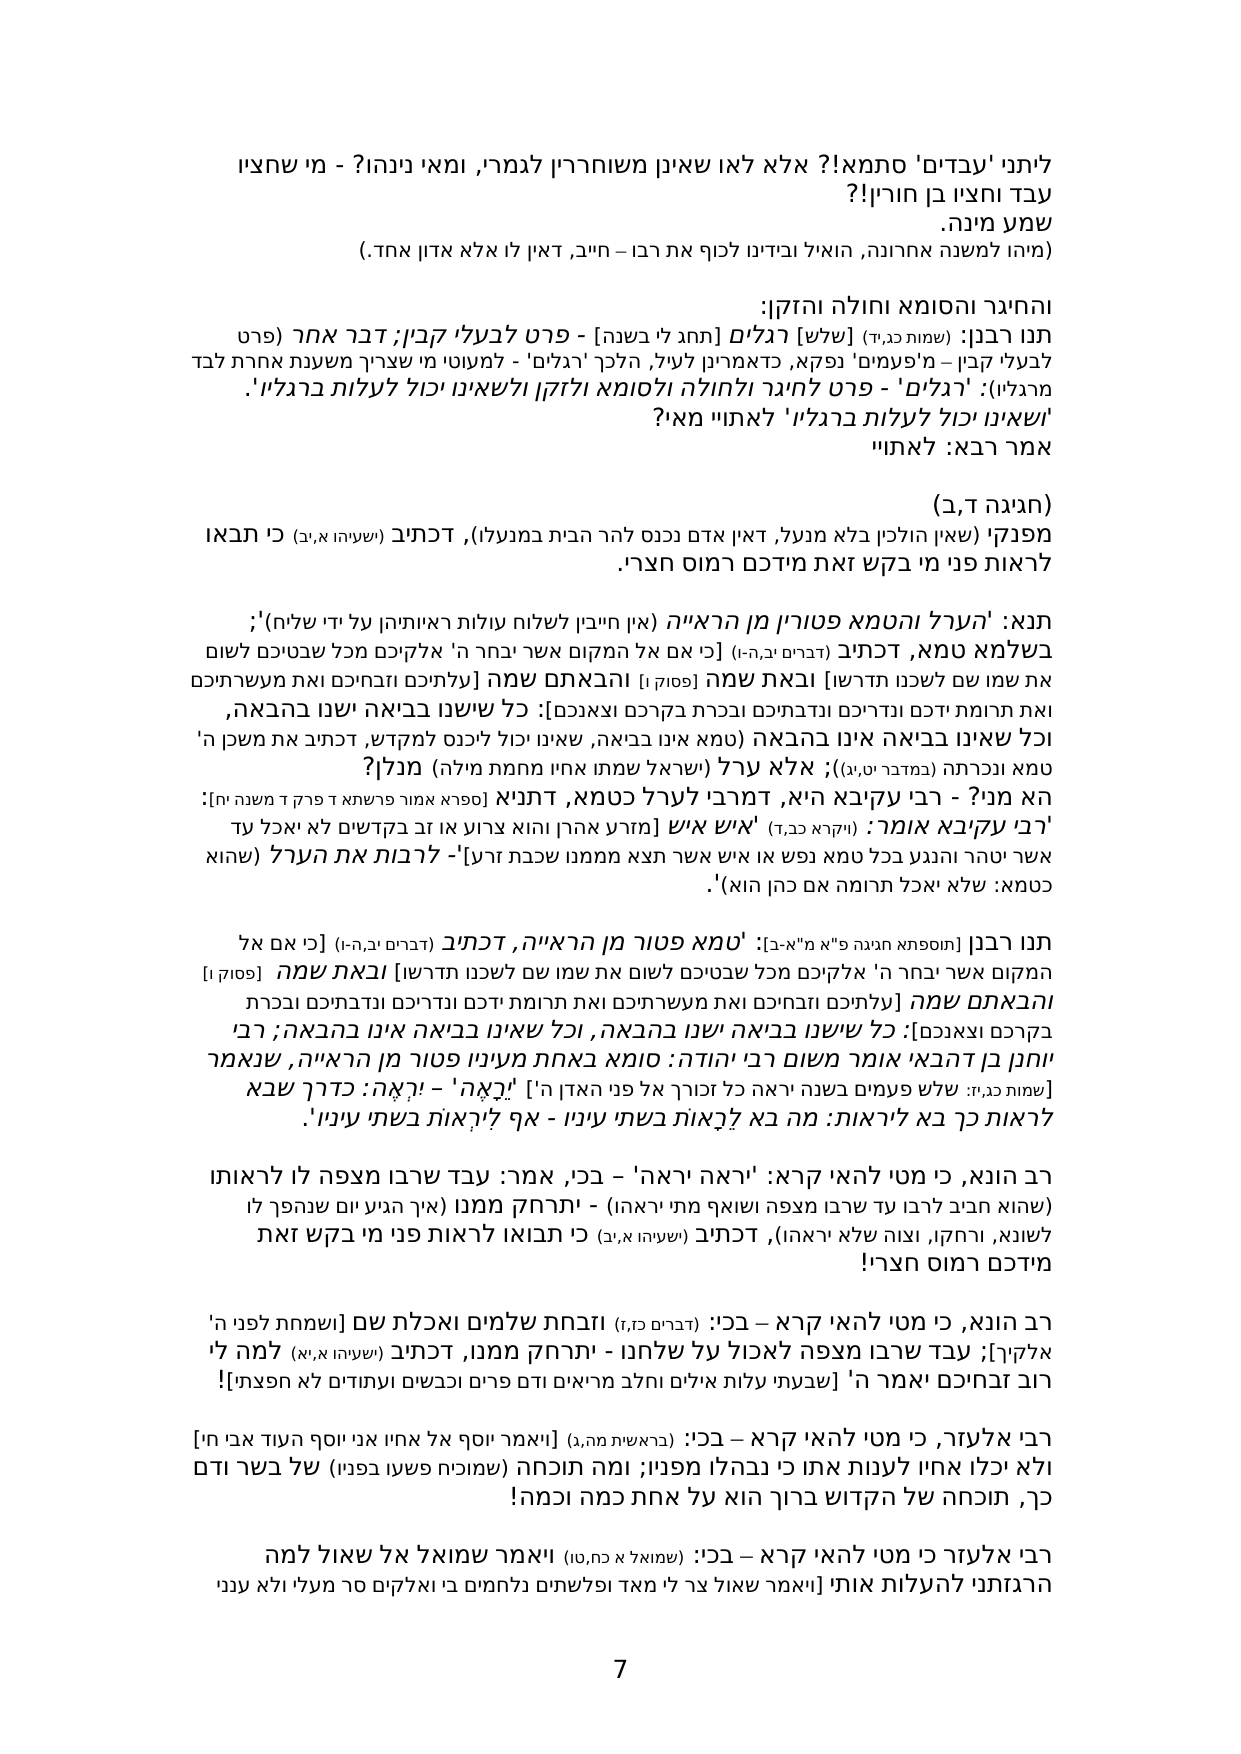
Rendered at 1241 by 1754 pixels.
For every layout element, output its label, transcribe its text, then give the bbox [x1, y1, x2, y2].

text אמר רבא: לאתויי [187, 432, 1053, 461]
text תנא: 'הערל והטמא פטורין מן הראייה (אין חייבין לשלוח עולות ראיותיהן על ידי שליח)'; [187, 606, 1053, 635]
text 'ושאינו יכול לעלות ברגליו' לאתויי מאי? [187, 403, 1053, 432]
text מפנקי (שאין הולכין בלא מנעל, דאין אדם נכנס להר הבית במנעלו), דכתיב (ישעיהו א,יב) כי תבאו לראות פני מי בקש זאת מידכם רמוס חצרי. [187, 519, 1053, 577]
text שמע מינה. [187, 208, 1053, 238]
text רב הונא, כי מטי להאי קרא: 'יראה יראה' – בכי, אמר: עבד שרבו מצפה לו לראותו (שהוא חביב לרבו עד שרבו מצפה ושואף מתי יראהו) - יתרחק ממנו (איך הגיע יום שנהפך לו לשונא, ורחקו, וצוה שלא יראהו), דכתיב (ישעיהו א,יב) כי תבואו לראות פני מי בקש זאת מידכם רמוס חצרי! [187, 1161, 1053, 1278]
text (חגיגה ד,ב) [187, 490, 1053, 519]
text - ליתני 'עבדים' סתמא!? אלא לאו שאינן משוחררין לגמרי, ומאי נינהו? - מי שחציו עבד וחציו בן חורין!? [187, 150, 1053, 208]
text והחיגר והסומא וחולה והזקן: [187, 291, 1053, 320]
text רב הונא, כי מטי להאי קרא – בכי: (דברים כז,ז) וזבחת שלמים ואכלת שם [ושמחת לפני ה' אלקיך]; עבד שרבו מצפה לאכול על שלחנו - יתרחק ממנו, דכתיב (ישעיהו א,יא) למה לי רוב זבחיכם יאמר ה' [שבעתי עלות אילים וחלב מריאים ודם פרים וכבשים ועתודים לא חפצתי]! [187, 1307, 1053, 1394]
text (מיהו למשנה אחרונה, הואיל ובידינו לכוף את רבו – חייב, דאין לו אלא אדון אחד.) [187, 238, 1053, 262]
text הא מני? - רבי עקיבא היא, דמרבי לערל כטמא, דתניא [ספרא אמור פרשתא ד פרק ד משנה יח]: 'רבי עקיבא אומר: (ויקרא כב,ד) 'איש איש [מזרע אהרן והוא צרוע או זב בקדשים לא יאכל עד אשר יטהר והנגע בכל טמא נפש או איש אשר תצא מממנו שכבת זרע]'- לרבות את הערל (שהוא כטמא: שלא יאכל תרומה אם כהן הוא)'. [187, 782, 1053, 898]
text רבי אלעזר כי מטי להאי קרא – בכי: (שמואל א כח,טו) ויאמר שמואל אל שאול למה הרגזתני להעלות אותי [ויאמר שאול צר לי מאד ופלשתים נלחמים בי ואלקים סר מעלי ולא ענני [187, 1540, 1053, 1598]
text תנו רבנן: (שמות כג,יד) [שלש] רגלים [תחג לי בשנה] - פרט לבעלי קבין; דבר אחר (פרט לבעלי קבין – מ'פעמים' נפקא, כדאמרינן לעיל, הלכך 'רגלים' - למעוטי מי שצריך משענת אחרת לבד מרגליו): 'רגלים' - פרט לחיגר ולחולה ולסומא ולזקן ולשאינו יכול לעלות ברגליו'. [187, 320, 1053, 403]
text תנו רבנן [תוספתא חגיגה פ"א מ"א-ב]: 'טמא פטור מן הראייה, דכתיב (דברים יב,ה-ו) [כי אם אל המקום אשר יבחר ה' אלקיכם מכל שבטיכם לשום את שמו שם לשכנו תדרשו] ובאת שמה [פסוק ו] והבאתם שמה [עלתיכם וזבחיכם ואת מעשרתיכם ואת תרומת ידכם ונדריכם ונדבתיכם ובכרת בקרכם וצאנכם]: כל שישנו בביאה ישנו בהבאה, וכל שאינו בביאה אינו בהבאה; רבי יוחנן בן דהבאי אומר משום רבי יהודה: סומא באחת מעיניו פטור מן הראייה, שנאמר [שמות כג,יז: שלש פעמים בשנה יראה כל זכורך אל פני האדן ה'] 'יֵרָאֶה' – יִרְאֶה: כדרך שבא לראות כך בא ליראות: מה בא לֵרָאוֹת בשתי עיניו - אף לִירְאוֹת בשתי עיניו'. [187, 927, 1053, 1132]
text בשלמא טמא, דכתיב (דברים יב,ה-ו) [כי אם אל המקום אשר יבחר ה' אלקיכם מכל שבטיכם לשום את שמו שם לשכנו תדרשו] ובאת שמה [פסוק ו] והבאתם שמה [עלתיכם וזבחיכם ואת מעשרתיכם ואת תרומת ידכם ונדריכם ונדבתיכם ובכרת בקרכם וצאנכם]: כל שישנו בביאה ישנו בהבאה, וכל שאינו בביאה אינו בהבאה (טמא אינו בביאה, שאינו יכול ליכנס למקדש, דכתיב את משכן ה' טמא ונכרתה (במדבר יט,יג)); אלא ערל (ישראל שמתו אחיו מחמת מילה) מנלן? [187, 635, 1053, 782]
text רבי אלעזר, כי מטי להאי קרא – בכי: (בראשית מה,ג) [ויאמר יוסף אל אחיו אני יוסף העוד אבי חי] ולא יכלו אחיו לענות אתו כי נבהלו מפניו; ומה תוכחה (שמוכיח פשעו בפניו) של בשר ודם כך, תוכחה של הקדוש ברוך הוא על אחת כמה וכמה! [187, 1423, 1053, 1511]
